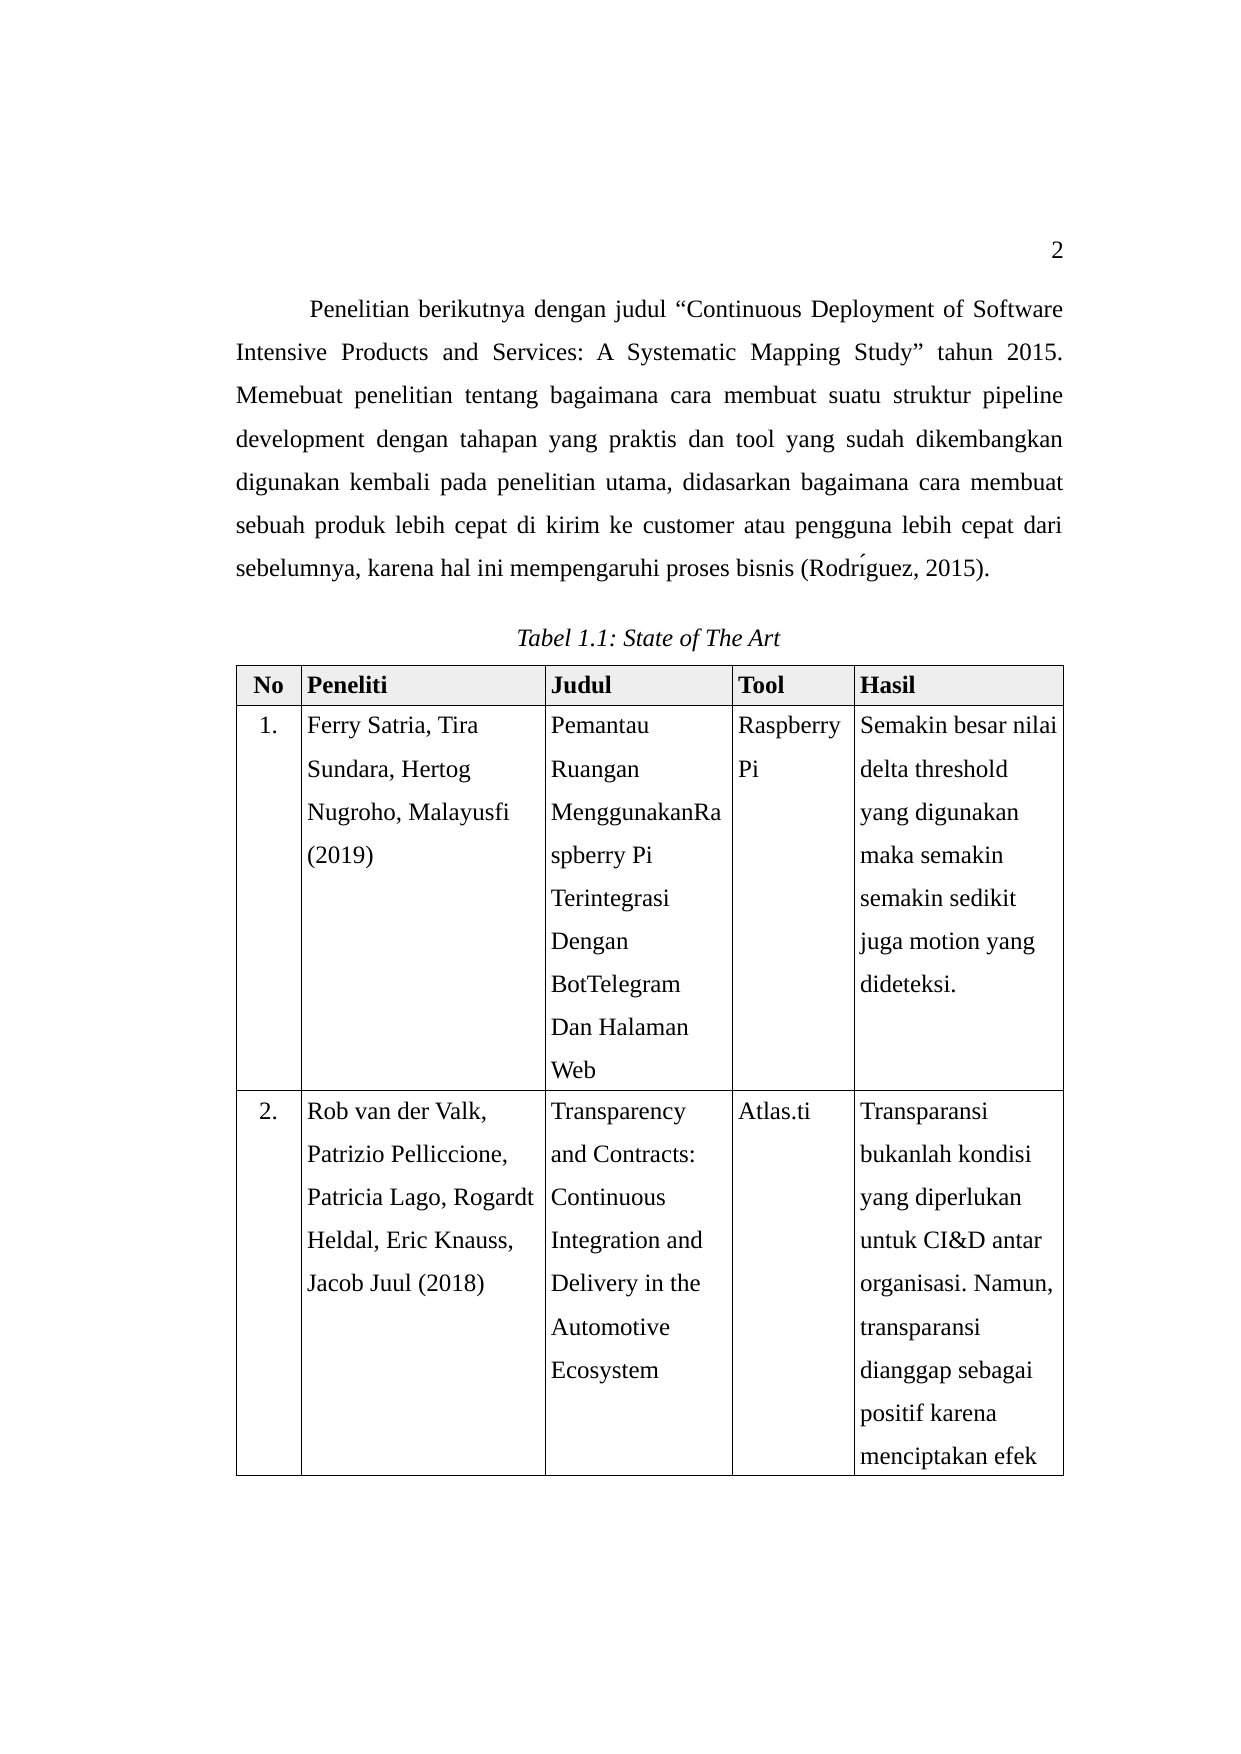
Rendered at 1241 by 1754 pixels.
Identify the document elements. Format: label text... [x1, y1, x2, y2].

table_cell Pemantau Ruangan MenggunakanRaspberry Pi Terintegrasi Dengan BotTelegram Dan Halaman Web [546, 706, 732, 1090]
table_header Peneliti [302, 666, 545, 705]
table_cell 2. [237, 1091, 301, 1475]
table_header Tool [733, 666, 854, 705]
table_cell Rob van der Valk, Patrizio Pelliccione, Patricia Lago, Rogardt Heldal, Eric Knauss, Jacob Juul (2018) [302, 1091, 545, 1475]
table_cell Ferry Satria, Tira Sundara, Hertog Nugroho, Malayusfi (2019) [302, 706, 545, 1090]
text Tabel 1.1: State of The Art [236, 623, 1063, 652]
table_header Judul [546, 666, 732, 705]
text Penelitian berikutnya dengan judul “Continuous Deployment of Software Intensive Products and Services: A Systematic Mapping Study” tahun 2015. Memebuat penelitian tentang bagaimana cara membuat suatu struktur pipeline development dengan tahapan yang praktis dan tool yang sudah dikembangkan digunakan kembali pada penelitian utama, didasarkan bagaimana cara membuat sebuah produk lebih cepat di kirim ke customer atau pengguna lebih cepat dari sebelumnya, karena hal ini mempengaruhi proses bisnis (Rodrı́guez, 2015). [236, 294, 1063, 582]
table_cell Transparency and Contracts: Continuous Integration and Delivery in the Automotive Ecosystem [546, 1091, 732, 1475]
table_cell Transparansi bukanlah kondisi yang diperlukan untuk CI&D antar organisasi. Namun, transparansi dianggap sebagai positif karena menciptakan efek [855, 1091, 1063, 1475]
table_cell 1. [237, 706, 301, 1090]
table_header Hasil [855, 666, 1063, 705]
table_cell Semakin besar nilai delta threshold yang digunakan maka semakin semakin sedikit juga motion yang dideteksi. [855, 706, 1063, 1090]
table_header No [237, 666, 301, 705]
table_cell Atlas.ti [733, 1091, 854, 1475]
table_cell Raspberry Pi [733, 706, 854, 1090]
